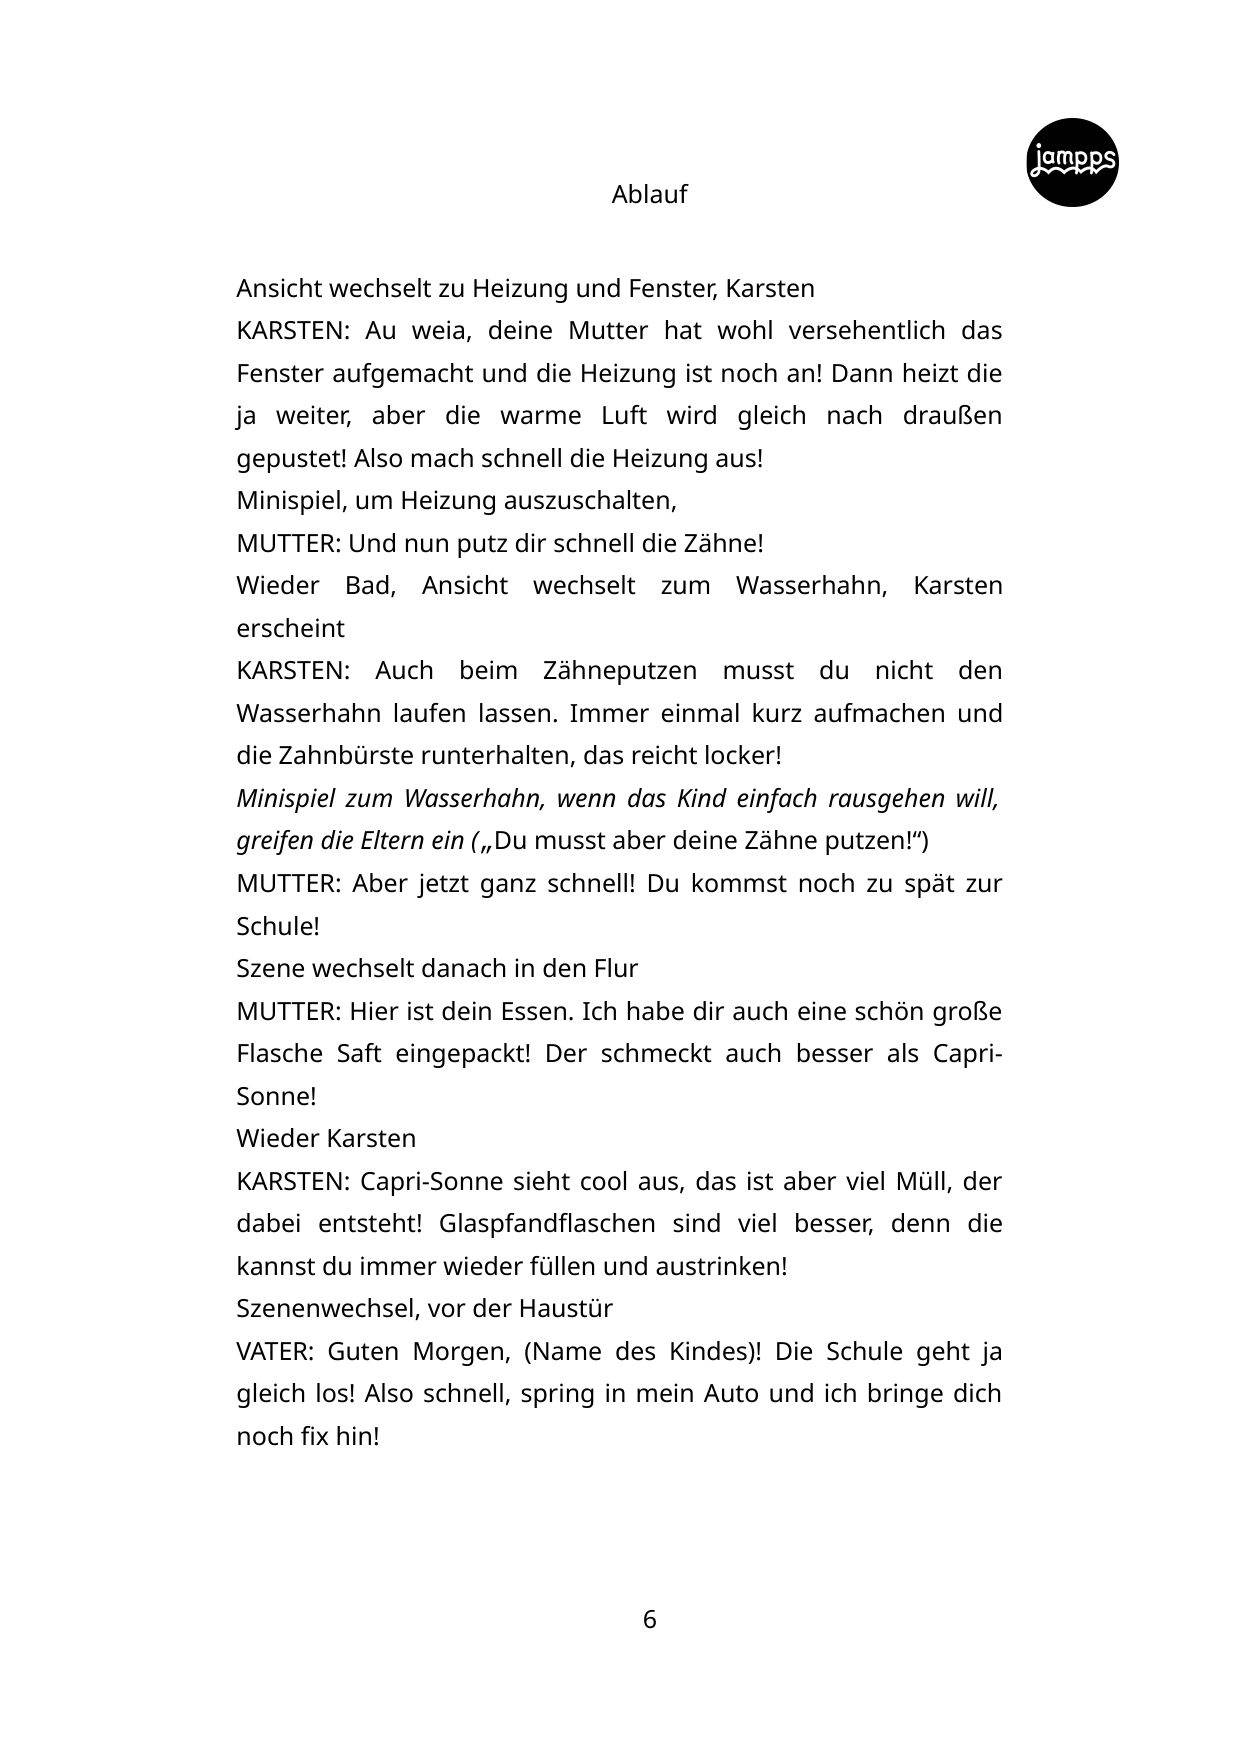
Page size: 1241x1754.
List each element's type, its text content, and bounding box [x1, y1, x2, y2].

text Szenenwechsel, vor der Haustür [236, 1291, 1004, 1325]
text KARSTEN: Capri-Sonne sieht cool aus, das ist aber viel Müll, der dabei entsteht! Glaspfandflaschen sind viel besser, denn die kannst du immer wieder füllen und austrinken! [236, 1163, 1004, 1282]
text Minispiel zum Wasserhahn, wenn das Kind einfach rausgehen will, greifen die Eltern ein („Du musst aber deine Zähne putzen!“) [236, 780, 1004, 857]
text KARSTEN: Auch beim Zähneputzen musst du nicht den Wasserhahn laufen lassen. Immer einmal kurz aufmachen und die Zahnbürste runterhalten, das reicht locker! [236, 653, 1004, 772]
text Wieder Bad, Ansicht wechselt zum Wasserhahn, Karsten erscheint [236, 568, 1004, 644]
text Wieder Karsten [236, 1121, 1004, 1155]
text MUTTER: Aber jetzt ganz schnell! Du kommst noch zu spät zur Schule! [236, 866, 1004, 942]
text Szene wechselt danach in den Flur [236, 951, 1004, 985]
text MUTTER: Hier ist dein Essen. Ich habe dir auch eine schön große Flasche Saft eingepackt! Der schmeckt auch besser als Capri-Sonne! [236, 993, 1004, 1112]
text VATER: Guten Morgen, (Name des Kindes)! Die Schule geht ja gleich los! Also schnell, spring in mein Auto und ich bringe dich noch fix hin! [236, 1333, 1004, 1452]
text KARSTEN: Au weia, deine Mutter hat wohl versehentlich das Fenster aufgemacht und die Heizung ist noch an! Dann heizt die ja weiter, aber die warme Luft wird gleich nach draußen gepustet! Also mach schnell die Heizung aus! [236, 313, 1004, 474]
text Minispiel, um Heizung auszuschalten, [236, 483, 1004, 517]
picture [1026, 118, 1119, 207]
text Ansicht wechselt zu Heizung und Fenster, Karsten [236, 270, 1004, 304]
text MUTTER: Und nun putz dir schnell die Zähne! [236, 525, 1004, 559]
